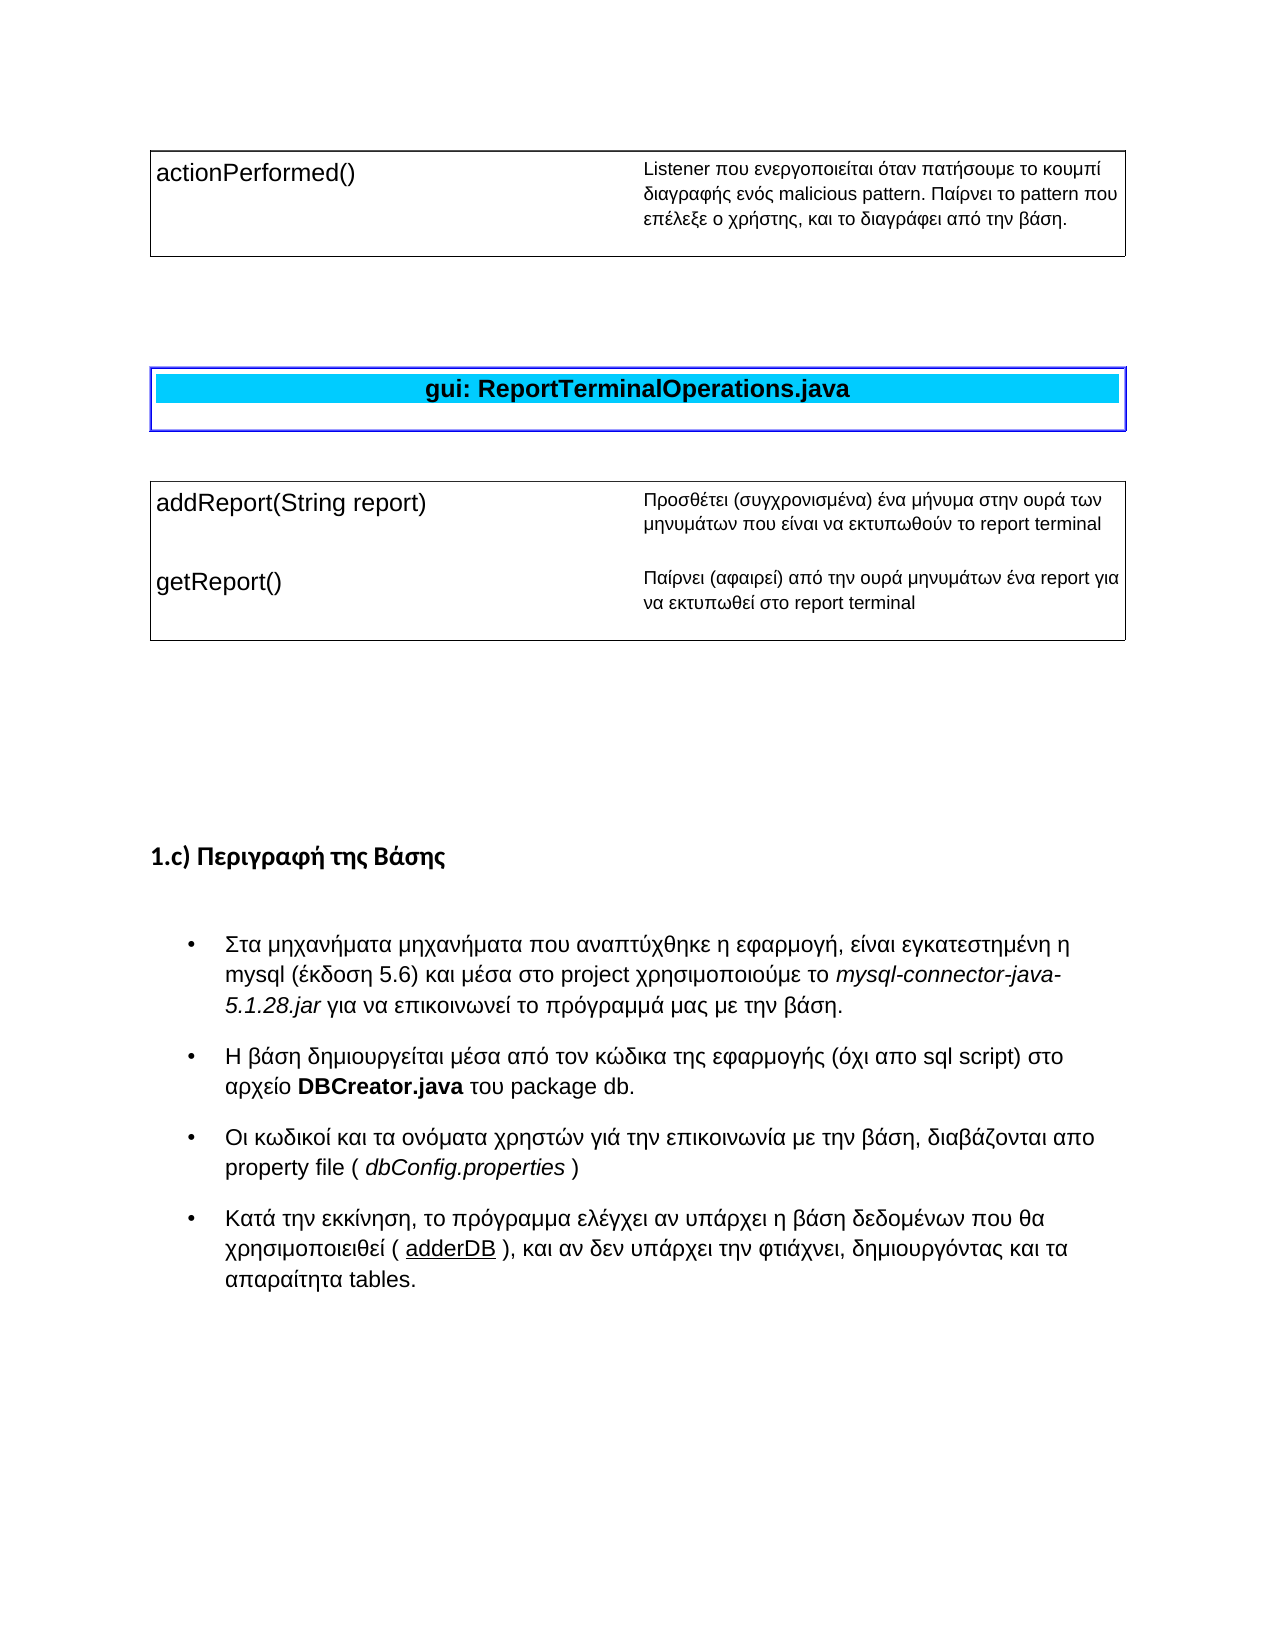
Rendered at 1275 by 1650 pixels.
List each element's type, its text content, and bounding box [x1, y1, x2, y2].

table_cell getReport() [151, 561, 637, 640]
table_cell Παίρνει (αφαιρεί) από την ουρά μηνυμάτων ένα report για να εκτυπωθεί στο report terminal [638, 561, 1125, 640]
table_header addReport(String report) [151, 483, 637, 561]
table_header actionPerformed() [151, 153, 637, 256]
table_header gui: ReportTerminalOperations.java [152, 369, 1124, 429]
subtitle 1.c) Περιγραφή της Βάσης [150, 839, 1125, 872]
list Oι κωδικοί και τα ονόματα χρηστών γιά την επικοινωνία με την βάση, διαβάζονται απο property file ( dbConfig.properties ) [187, 1124, 1125, 1181]
list Στα μηχανήματα μηχανήματα που αναπτύχθηκε η εφαρμογή, είναι εγκατεστημένη η mysql (έκδοση 5.6) και μέσα στο project χρησιμοποιούμε το mysql-connector-java-5.1.28.jar για να επικοινωνεί το πρόγραμμά μας με την βάση. [187, 931, 1125, 1018]
list Η βάση δημιουργείται μέσα από τον κώδικα της εφαρμογής (όχι απο sql script) στο αρχείο DBCreator.java του package db. [187, 1043, 1125, 1099]
list Κατά την εκκίνηση, το πρόγραμμα ελέγχει αν υπάρχει η βάση δεδομένων που θα χρησιμοποιειθεί ( adderDB ), και αν δεν υπάρχει την φτιάχνει, δημιουργόντας και τα απαραίτητα tables. [187, 1205, 1125, 1292]
table_header Listener που ενεργοποιείται όταν πατήσουμε το κουμπί διαγραφής ενός malicious pattern. Παίρνει το pattern που επέλεξε ο χρήστης, και το διαγράφει από την βάση. [638, 153, 1125, 256]
table_header Προσθέτει (συγχρονισμένα) ένα μήνυμα στην ουρά των μηνυμάτων που είναι να εκτυπωθούν το report terminal [638, 483, 1125, 561]
